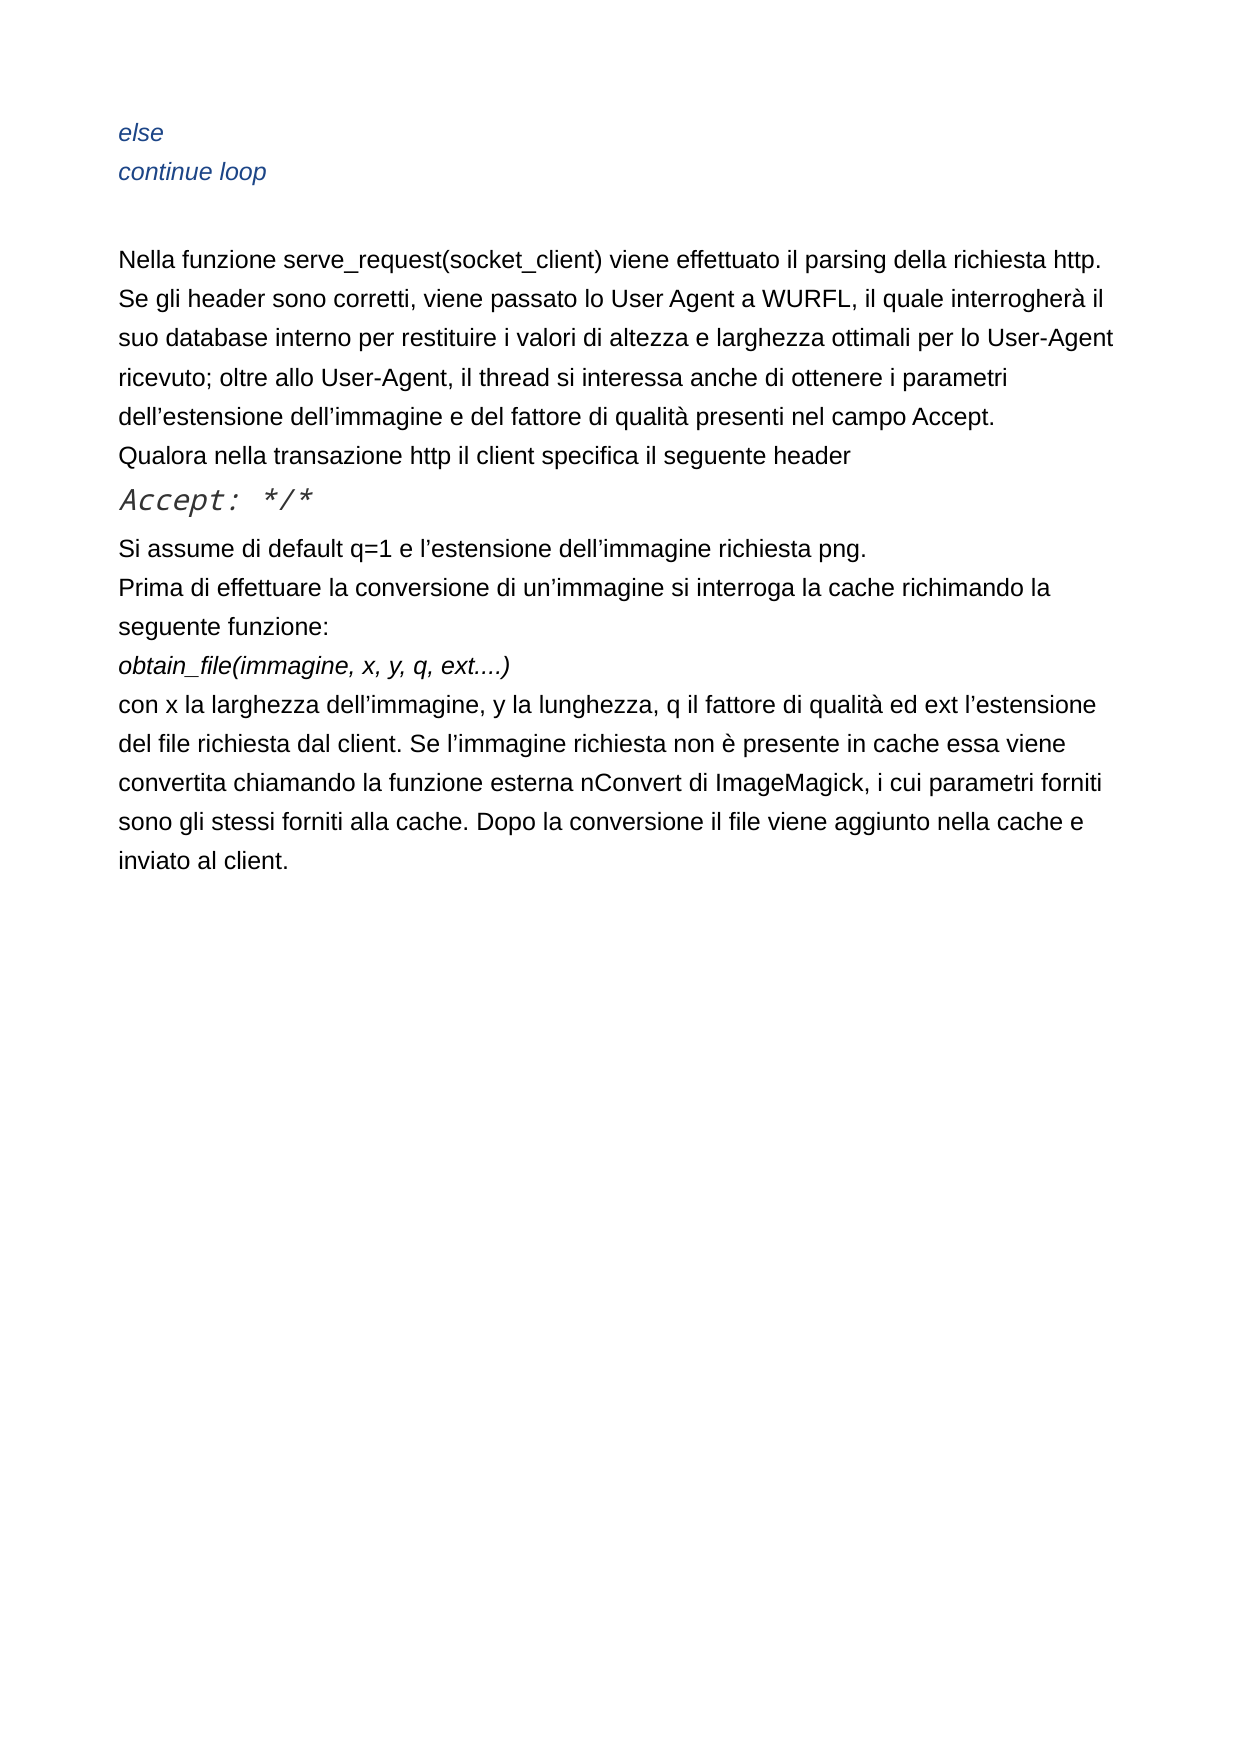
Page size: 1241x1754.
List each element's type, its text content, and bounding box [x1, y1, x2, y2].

text Si assume di default q=1 e l’estensione dell’immagine richiesta png. [118, 534, 1122, 562]
text Qualora nella transazione http il client specifica il seguente header [118, 441, 1122, 469]
text Accept: */* [118, 480, 1122, 519]
text continue loop [118, 157, 1122, 186]
text Nella funzione serve_request(socket_client) viene effettuato il parsing della richiesta http. Se gli header sono corretti, viene passato lo User Agent a WURFL, il quale interrogherà il suo database interno per restituire i valori di altezza e larghezza ottimali per lo User-Agent ricevuto; oltre allo User-Agent, il thread si interessa anche di ottenere i parametri dell’estensione dell’immagine e del fattore di qualità presenti nel campo Accept. [118, 245, 1122, 430]
text else [118, 118, 1122, 147]
text con x la larghezza dell’immagine, y la lunghezza, q il fattore di qualità ed ext l’estensione del file richiesta dal client. Se l’immagine richiesta non è presente in cache essa viene convertita chiamando la funzione esterna nConvert di ImageMagick, i cui parametri forniti sono gli stessi forniti alla cache. Dopo la conversione il file viene aggiunto nella cache e inviato al client. [118, 690, 1122, 875]
text Prima di effettuare la conversione di un’immagine si interroga la cache richimando la seguente funzione: [118, 573, 1122, 641]
text obtain_file(immagine, x, y, q, ext....) [118, 651, 1122, 679]
